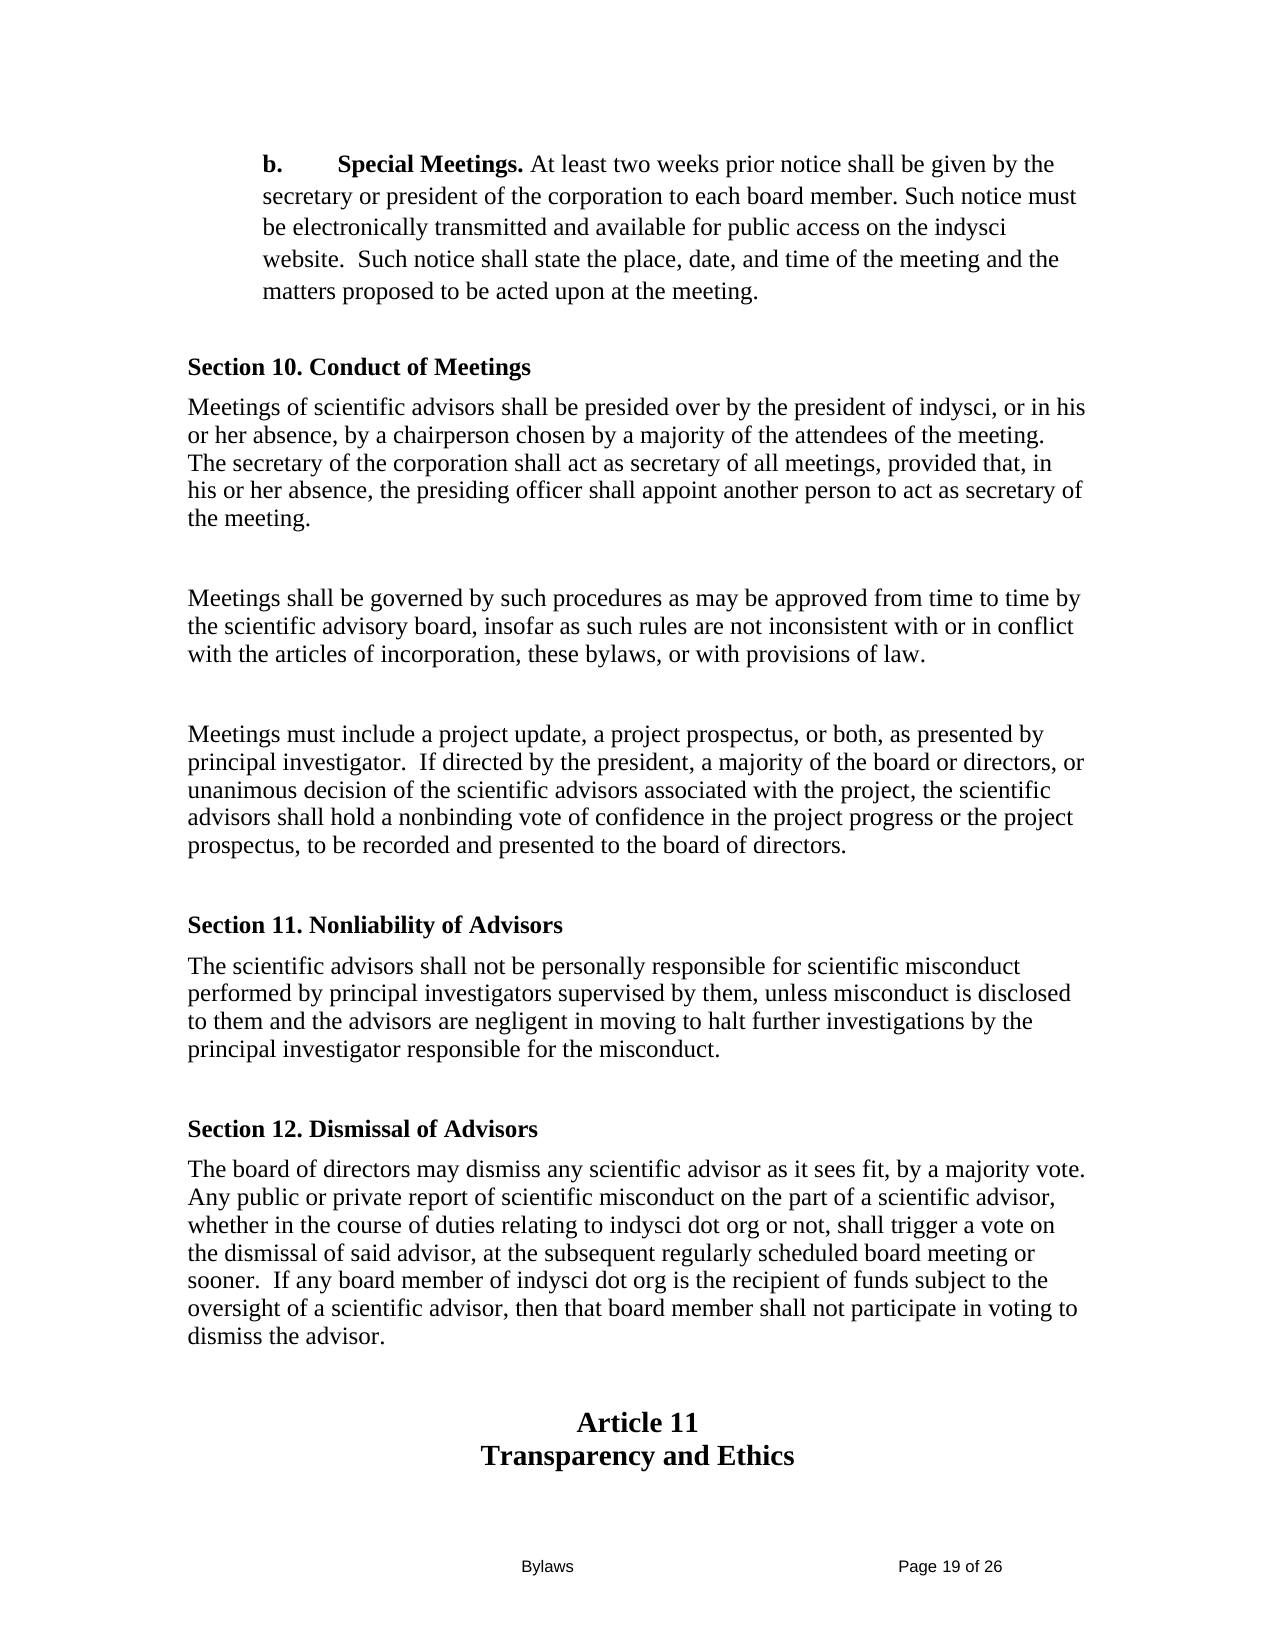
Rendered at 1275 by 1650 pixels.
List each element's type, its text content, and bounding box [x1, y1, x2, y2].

text Meetings of scientific advisors shall be presided over by the president of indysci, or in his or her absence, by a chairperson chosen by a majority of the attendees of the meeting. The secretary of the corporation shall act as secretary of all meetings, provided that, in his or her absence, the presiding officer shall appoint another person to act as secretary of the meeting. [187, 393, 1087, 532]
text Section 10. Conduct of Meetings [187, 353, 1087, 381]
text The scientific advisors shall not be personally responsible for scientific misconduct performed by principal investigators supervised by them, unless misconduct is disclosed to them and the advisors are negligent in moving to halt further investigations by the principal investigator responsible for the misconduct. [187, 952, 1087, 1063]
text Section 11. Nonliability of Advisors [187, 912, 1087, 939]
text Meetings shall be governed by such procedures as may be approved from time to time by the scientific advisory board, insofar as such rules are not inconsistent with or in conflict with the articles of incorporation, these bylaws, or with provisions of law. [187, 584, 1087, 668]
text The board of directors may dismiss any scientific advisor as it sees fit, by a majority vote. Any public or private report of scientific misconduct on the part of a scientific advisor, whether in the course of duties relating to indysci dot org or not, shall trigger a vote on the dismissal of said advisor, at the subsequent regularly scheduled board meeting or sooner. If any board member of indysci dot org is the recipient of funds subject to the oversight of a scientific advisor, then that board member shall not participate in voting to dismiss the advisor. [187, 1156, 1087, 1349]
text Meetings must include a project update, a project prospectus, or both, as presented by principal investigator. If directed by the president, a majority of the board or directors, or unanimous decision of the scientific advisors associated with the project, the scientific advisors shall hold a nonbinding vote of confidence in the project progress or the project prospectus, to be recorded and presented to the board of directors. [187, 720, 1087, 859]
text Article 11 Transparency and Ethics [187, 1407, 1087, 1471]
text b. Special Meetings. At least two weeks prior notice shall be given by the secretary or president of the corporation to each board member. Such notice must be electronically transmitted and available for public access on the indysci website. Such notice shall state the place, date, and time of the meeting and the matters proposed to be acted upon at the meeting. [262, 150, 1087, 305]
text Section 12. Dismissal of Advisors [187, 1115, 1087, 1143]
